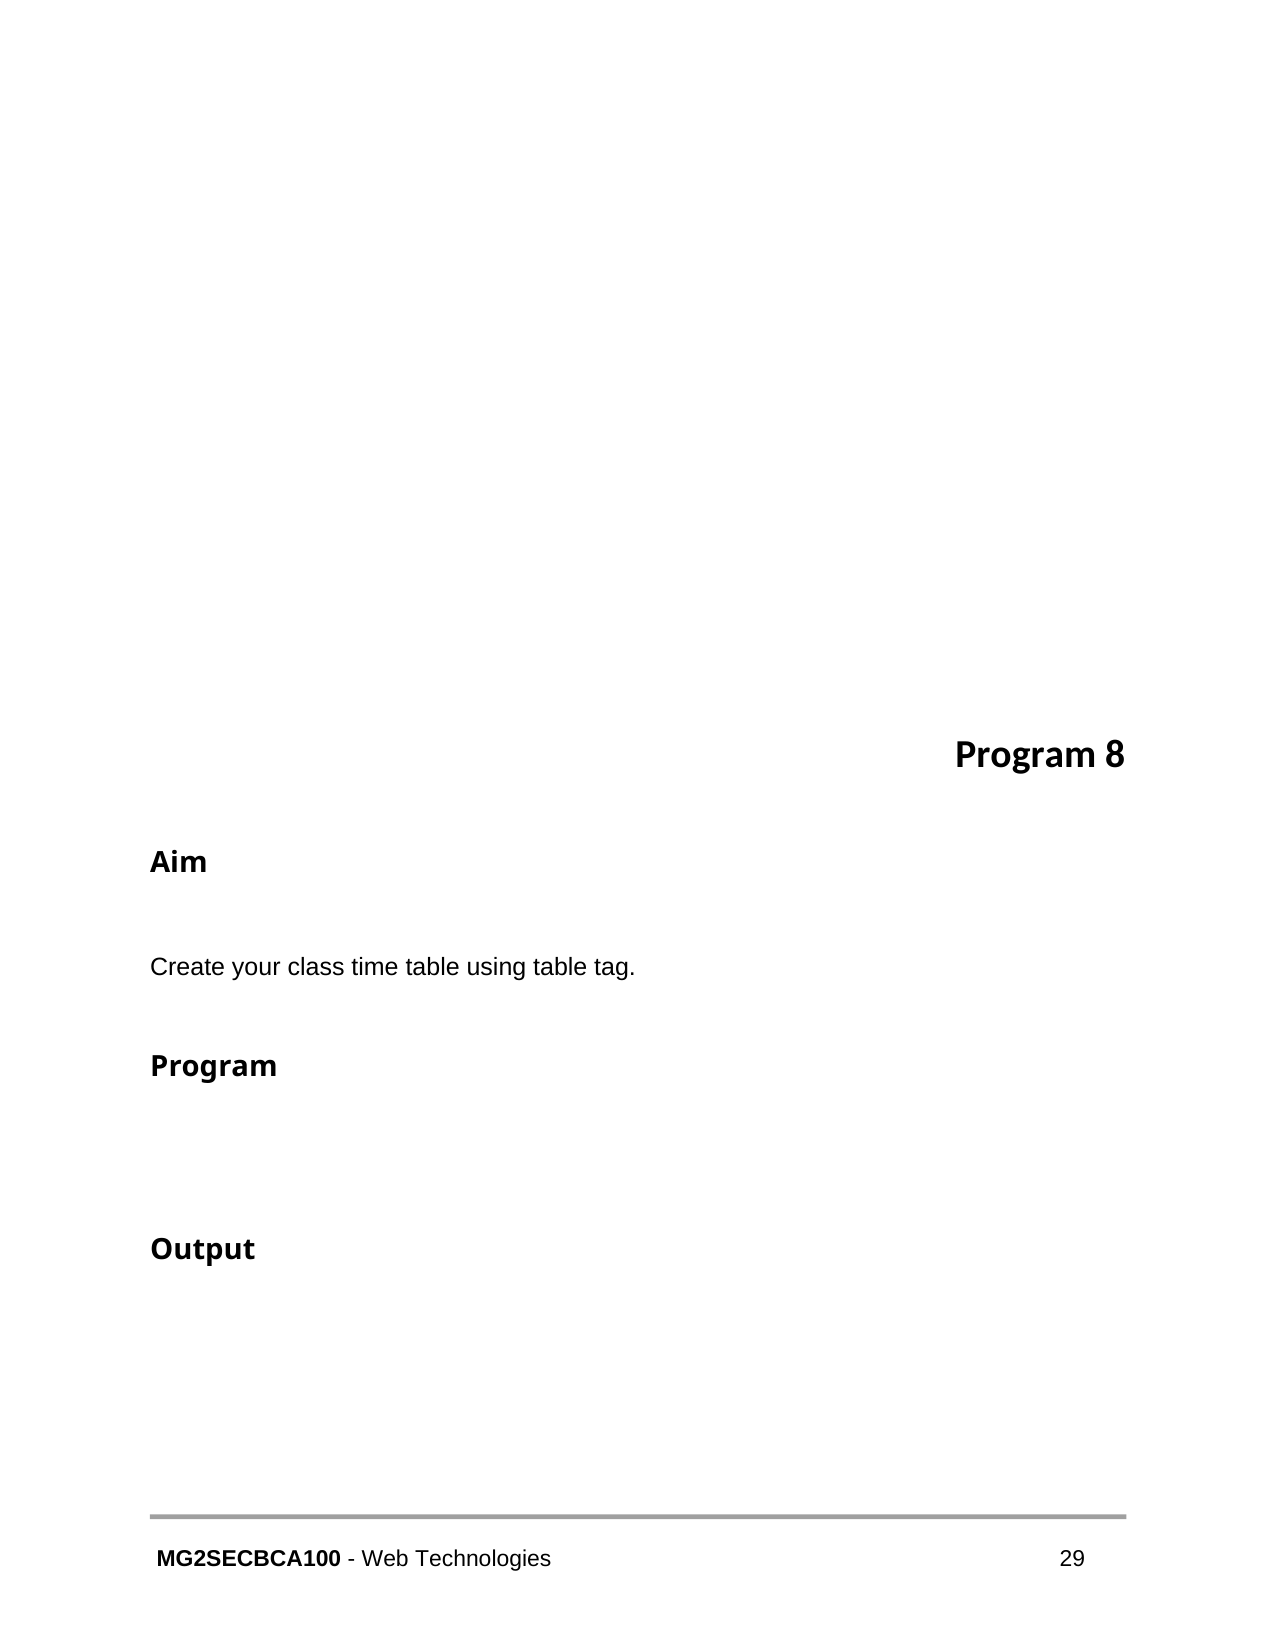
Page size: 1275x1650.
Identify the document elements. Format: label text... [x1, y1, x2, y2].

table_header [140, 1151, 1110, 1228]
text Output [150, 1228, 1125, 1268]
text Program [150, 1046, 1125, 1085]
text Create your class time table using table tag. [150, 952, 1125, 980]
text Program 8 [225, 729, 1125, 778]
text Aim [150, 841, 1125, 881]
